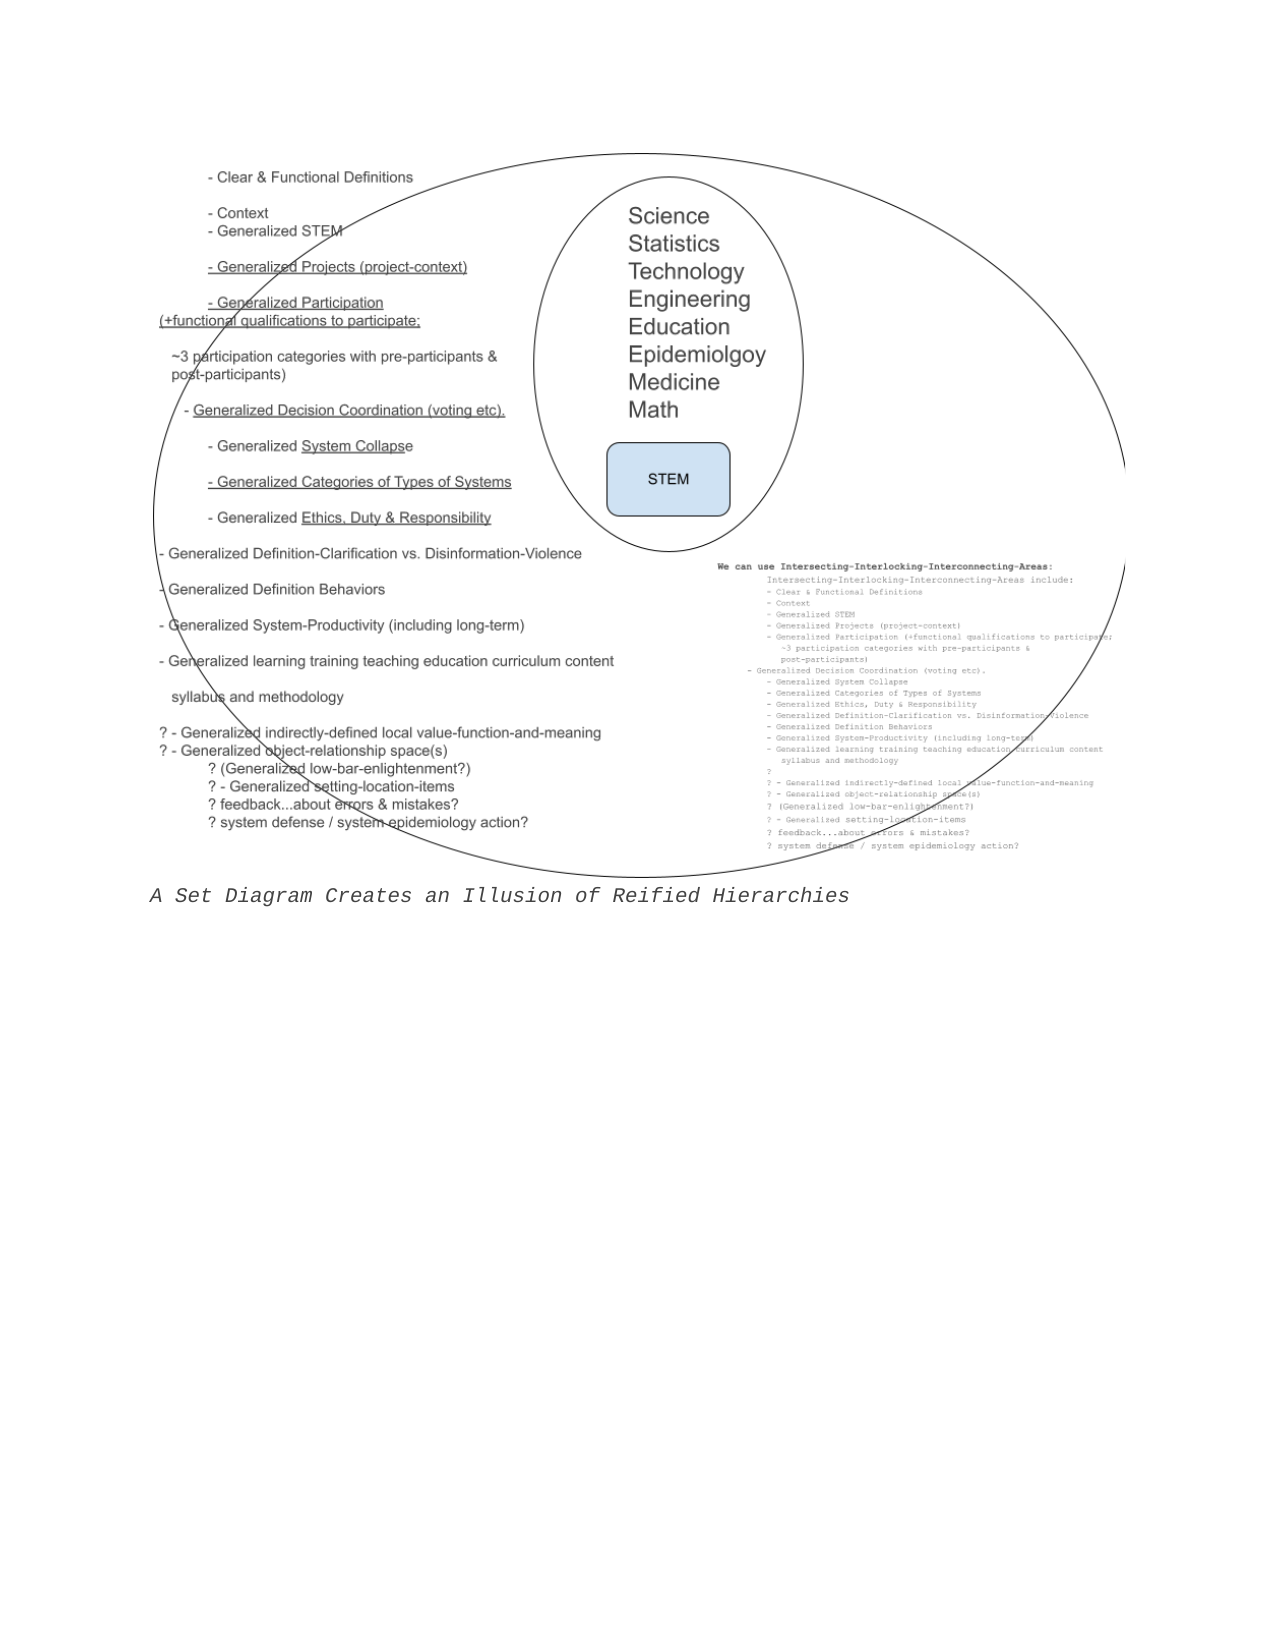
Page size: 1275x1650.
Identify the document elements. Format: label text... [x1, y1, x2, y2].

text A Set Diagram Creates an Illusion of Reified Hierarchies [150, 885, 1125, 908]
picture [150, 150, 1125, 882]
